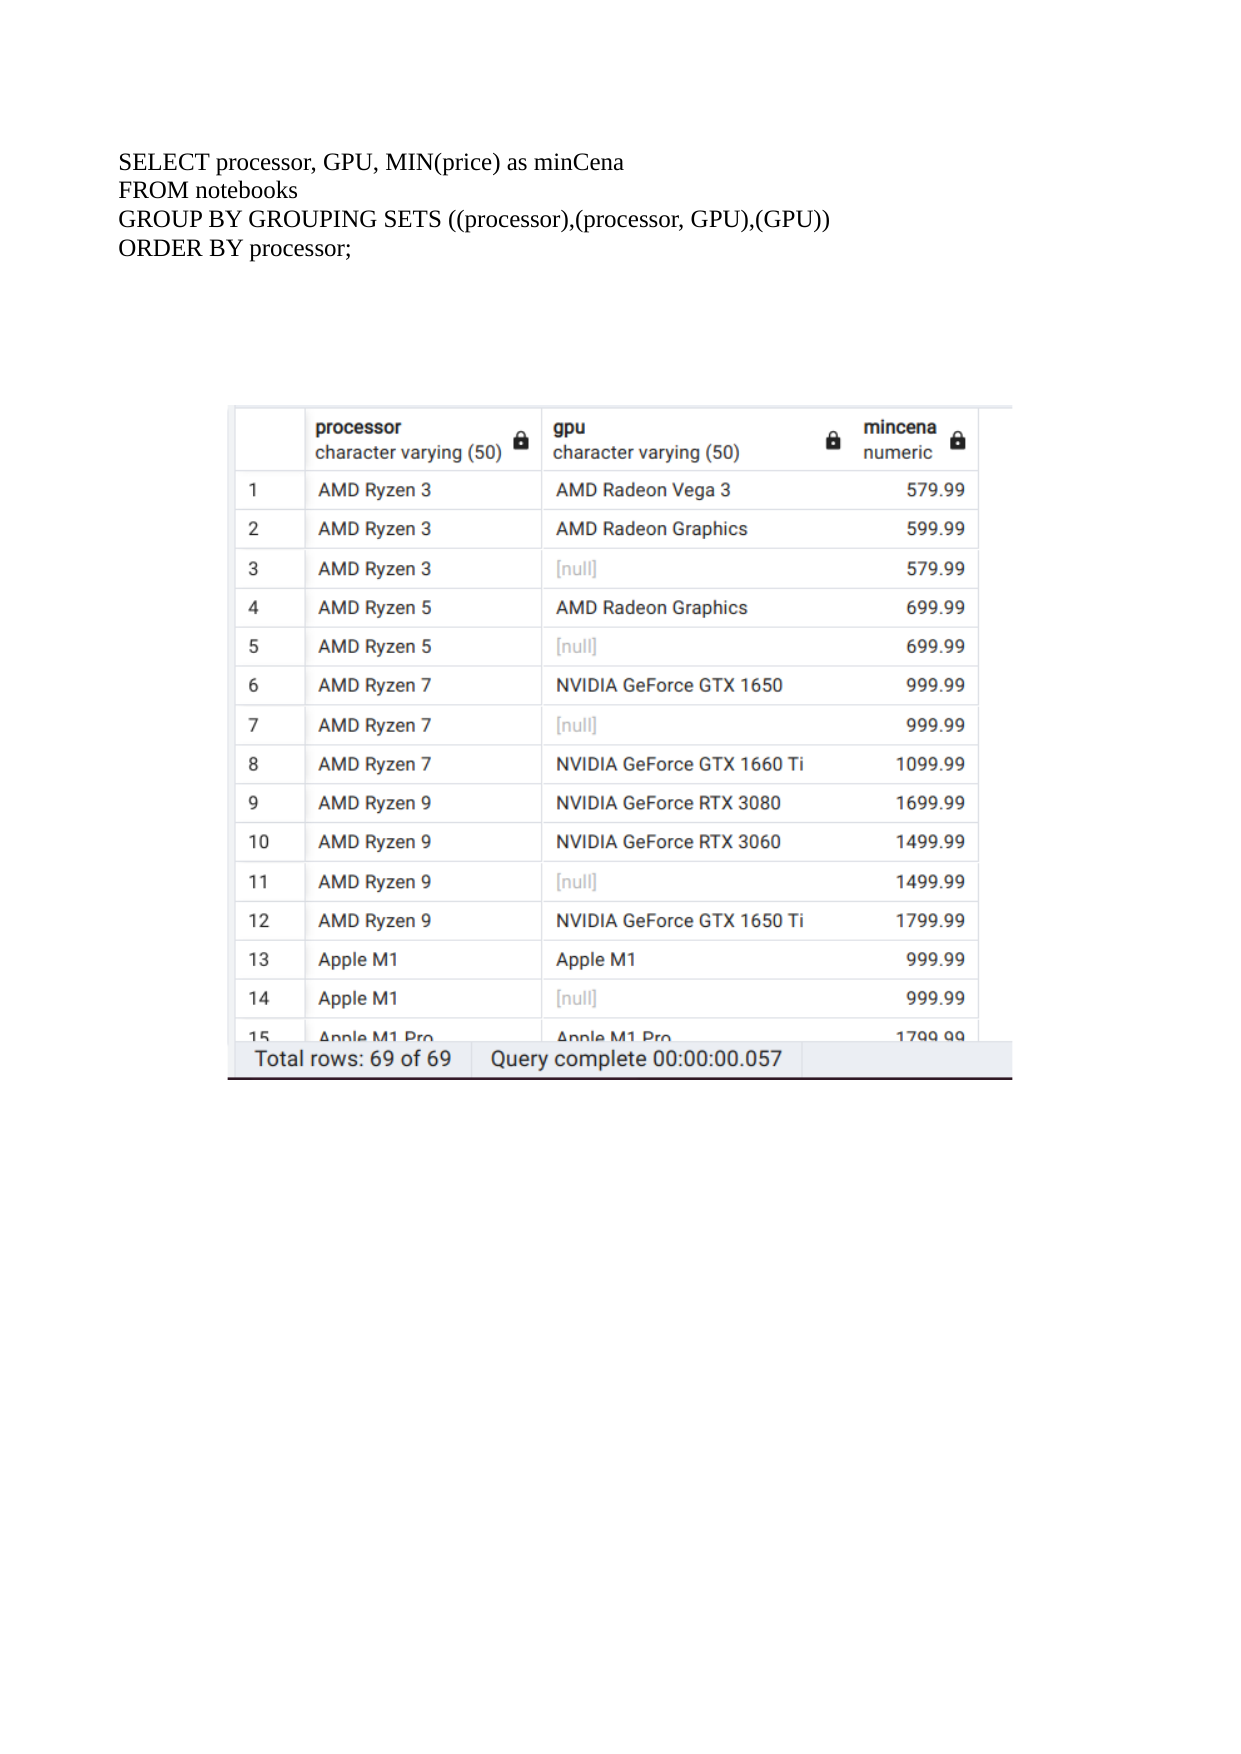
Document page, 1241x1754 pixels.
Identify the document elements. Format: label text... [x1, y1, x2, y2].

text GROUP BY GROUPING SETS ((processor),(processor, GPU),(GPU)) [118, 204, 1122, 233]
text SELECT processor, GPU, MIN(price) as minCena [118, 147, 1122, 176]
text ORDER BY processor; [118, 233, 1122, 262]
text FROM notebooks [118, 176, 1122, 204]
picture [227, 405, 1013, 1080]
